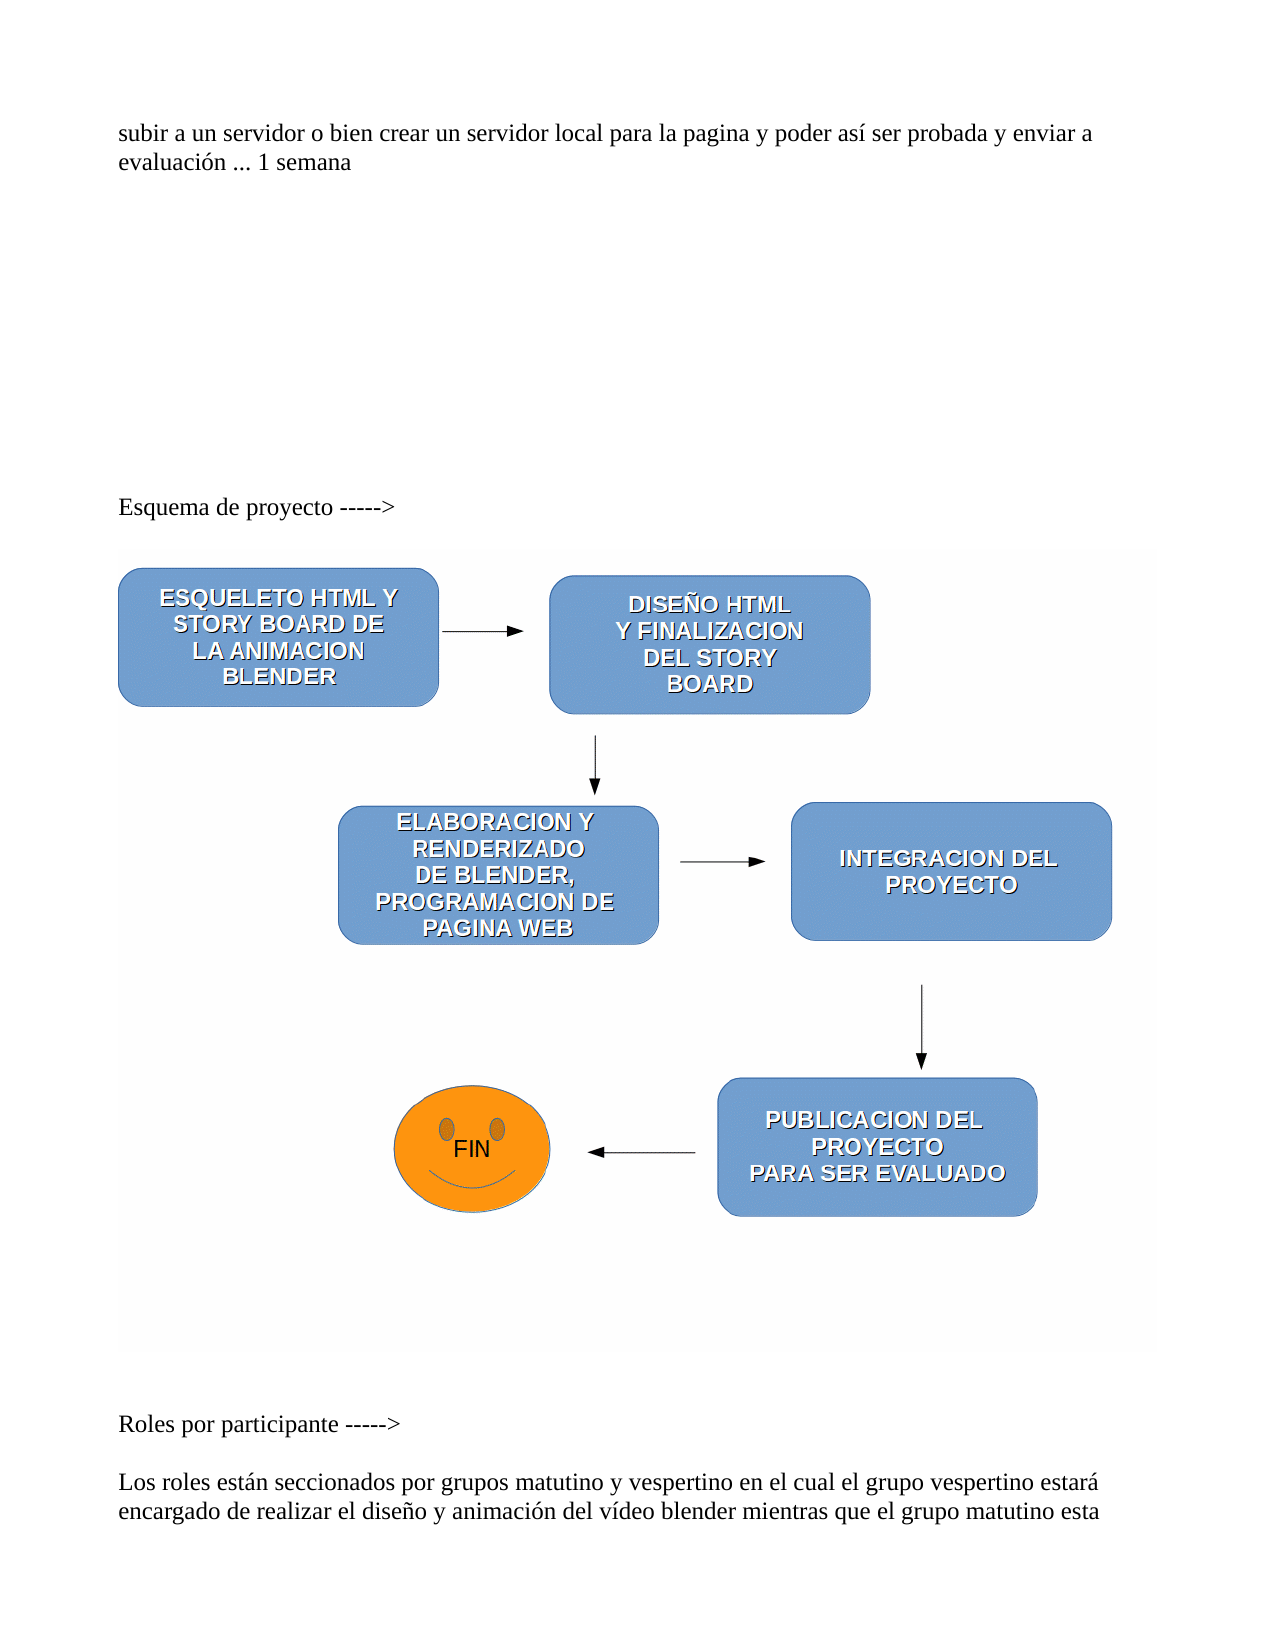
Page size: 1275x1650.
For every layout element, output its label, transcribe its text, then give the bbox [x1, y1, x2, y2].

text subir a un servidor o bien crear un servidor local para la pagina y poder así ser probada y enviar a evaluación ... 1 semana [118, 118, 1157, 176]
picture [118, 549, 1157, 1352]
text Roles por participante -----> [118, 1409, 1157, 1438]
text Esquema de proyecto -----> [118, 492, 1157, 521]
text Los roles están seccionados por grupos matutino y vespertino en el cual el grupo vespertino estará encargado de realizar el diseño y animación del vídeo blender mientras que el grupo matutino esta [118, 1467, 1157, 1524]
